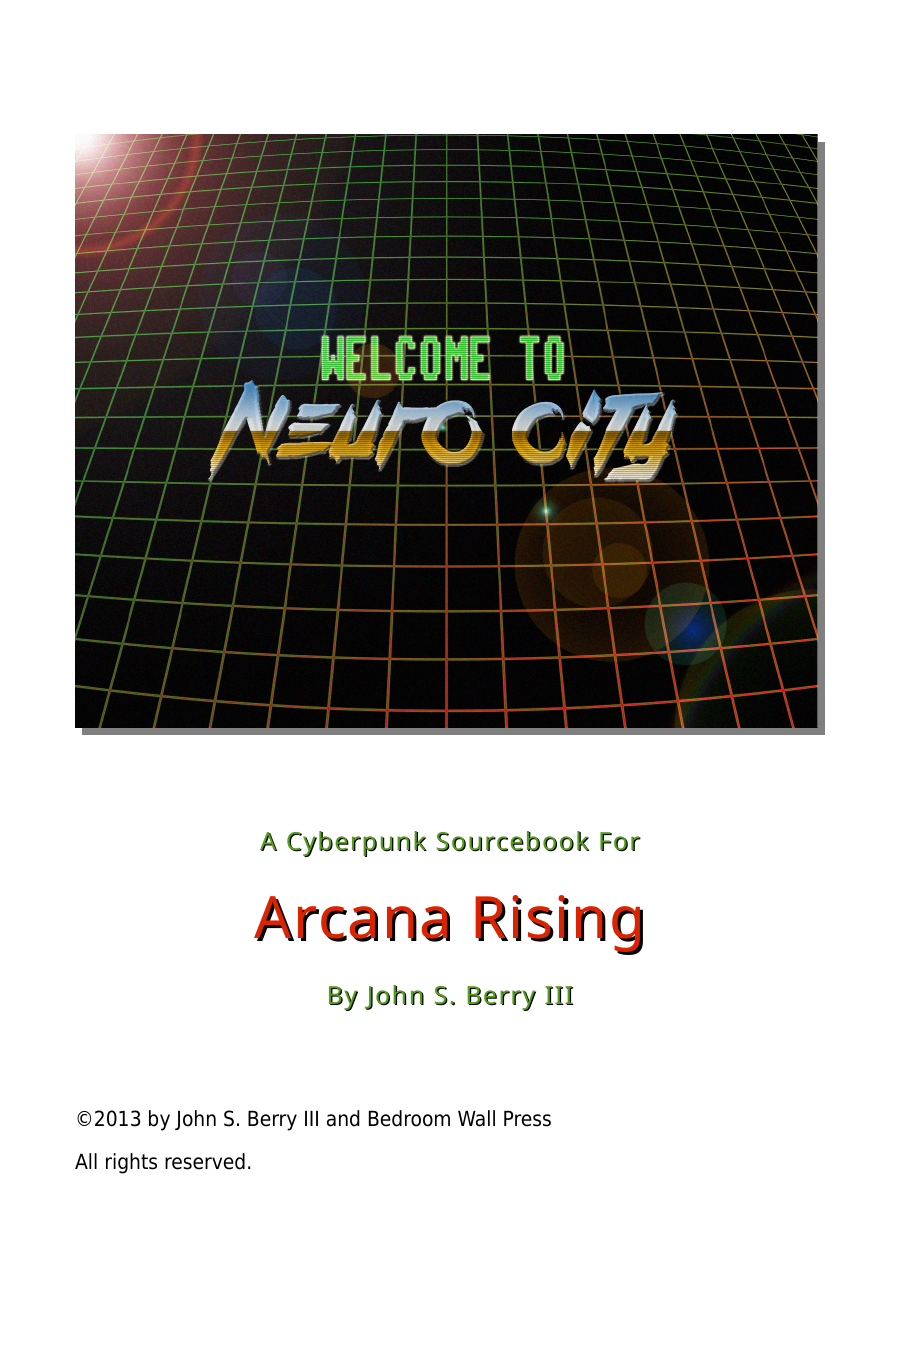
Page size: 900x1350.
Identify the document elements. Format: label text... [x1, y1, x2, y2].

text ©2013 by John S. Berry III and Bedroom Wall Press [75, 1107, 825, 1132]
picture [75, 134, 818, 728]
subtitle A Cyberpunk Sourcebook For [75, 823, 825, 857]
text All rights reserved. [75, 1150, 825, 1174]
subtitle Arcana Rising [75, 876, 825, 956]
subtitle By John S. Berry III [75, 978, 825, 1012]
